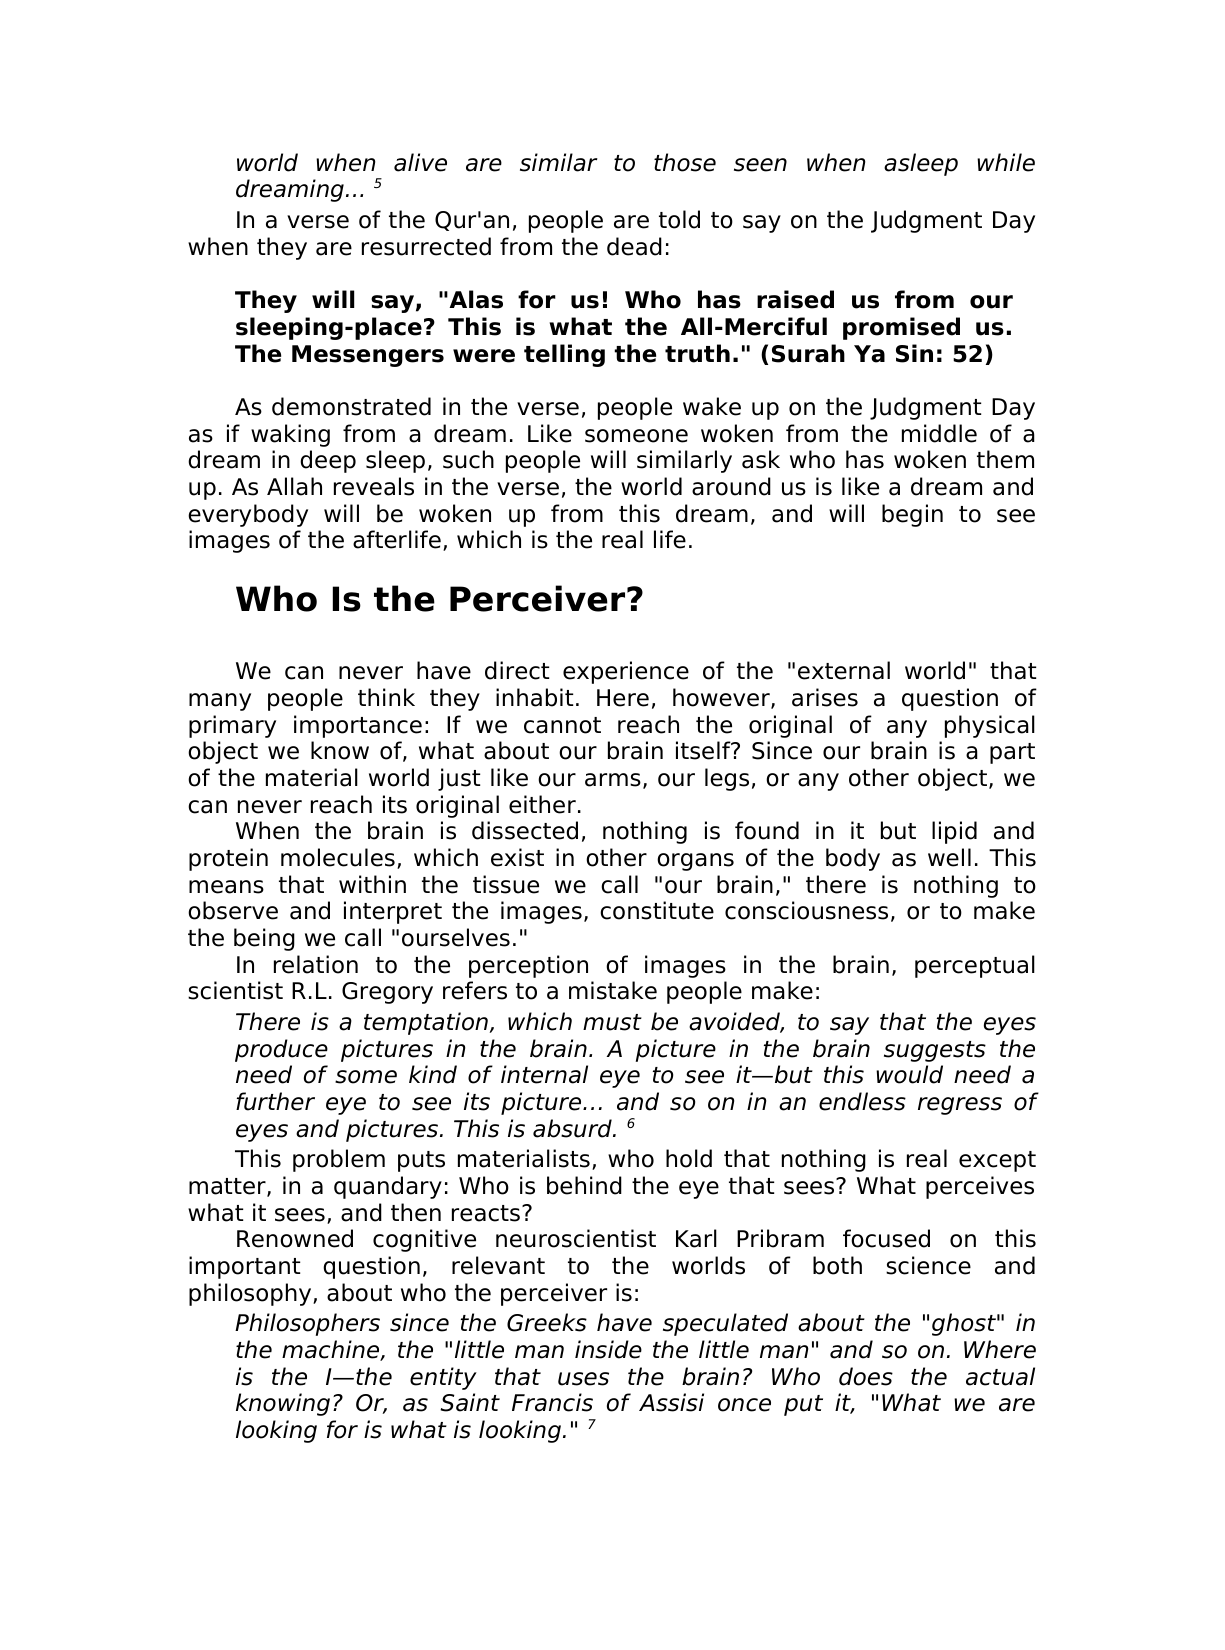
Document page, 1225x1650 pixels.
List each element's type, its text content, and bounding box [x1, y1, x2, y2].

text This problem puts materialists, who hold that nothing is real except matter, in a quandary: Who is behind the eye that sees? What perceives what it sees, and then reacts? [187, 1147, 1037, 1227]
text As demonstrated in the verse, people wake up on the Judgment Day as if waking from a dream. Like someone woken from the middle of a dream in deep sleep, such people will similarly ask who has woken them up. As Allah reveals in the verse, the world around us is like a dream and everybody will be woken up from this dream, and will begin to see images of the afterlife, which is the real life. [187, 394, 1037, 554]
text They will say, "Alas for us! Who has raised us from our sleeping-place? This is what the All-Merciful promised us. The Messengers were telling the truth." (Surah Ya Sin: 52) [235, 287, 1014, 367]
text There is a temptation, which must be avoided, to say that the eyes produce pictures in the brain. A picture in the brain suggests the need of some kind of internal eye to see it—but this would need a further eye to see its picture… and so on in an endless regress of eyes and pictures. This is absurd. 6 [235, 1009, 1037, 1142]
text We can never have direct experience of the "external world" that many people think they inhabit. Here, however, arises a question of primary importance: If we cannot reach the original of any physical object we know of, what about our brain itself? Since our brain is a part of the material world just like our arms, our legs, or any other object, we can never reach its original either. [187, 658, 1037, 818]
text Who Is the Perceiver? [187, 581, 1037, 619]
text Renowned cognitive neuroscientist Karl Pribram focused on this important question, relevant to the worlds of both science and philosophy, about who the perceiver is: [187, 1227, 1037, 1307]
text Philosophers since the Greeks have speculated about the "ghost" in the machine, the "little man inside the little man" and so on. Where is the I—the entity that uses the brain? Who does the actual knowing? Or, as Saint Francis of Assisi once put it, "What we are looking for is what is looking." 7 [235, 1311, 1037, 1444]
text world when alive are similar to those seen when asleep while dreaming... 5 [235, 150, 1037, 203]
text In a verse of the Qur'an, people are told to say on the Judgment Day when they are resurrected from the dead: [187, 207, 1037, 261]
text In relation to the perception of images in the brain, perceptual scientist R.L. Gregory refers to a mistake people make: [187, 952, 1037, 1005]
text When the brain is dissected, nothing is found in it but lipid and protein molecules, which exist in other organs of the body as well. This means that within the tissue we call "our brain," there is nothing to observe and interpret the images, constitute consciousness, or to make the being we call "ourselves." [187, 818, 1037, 952]
